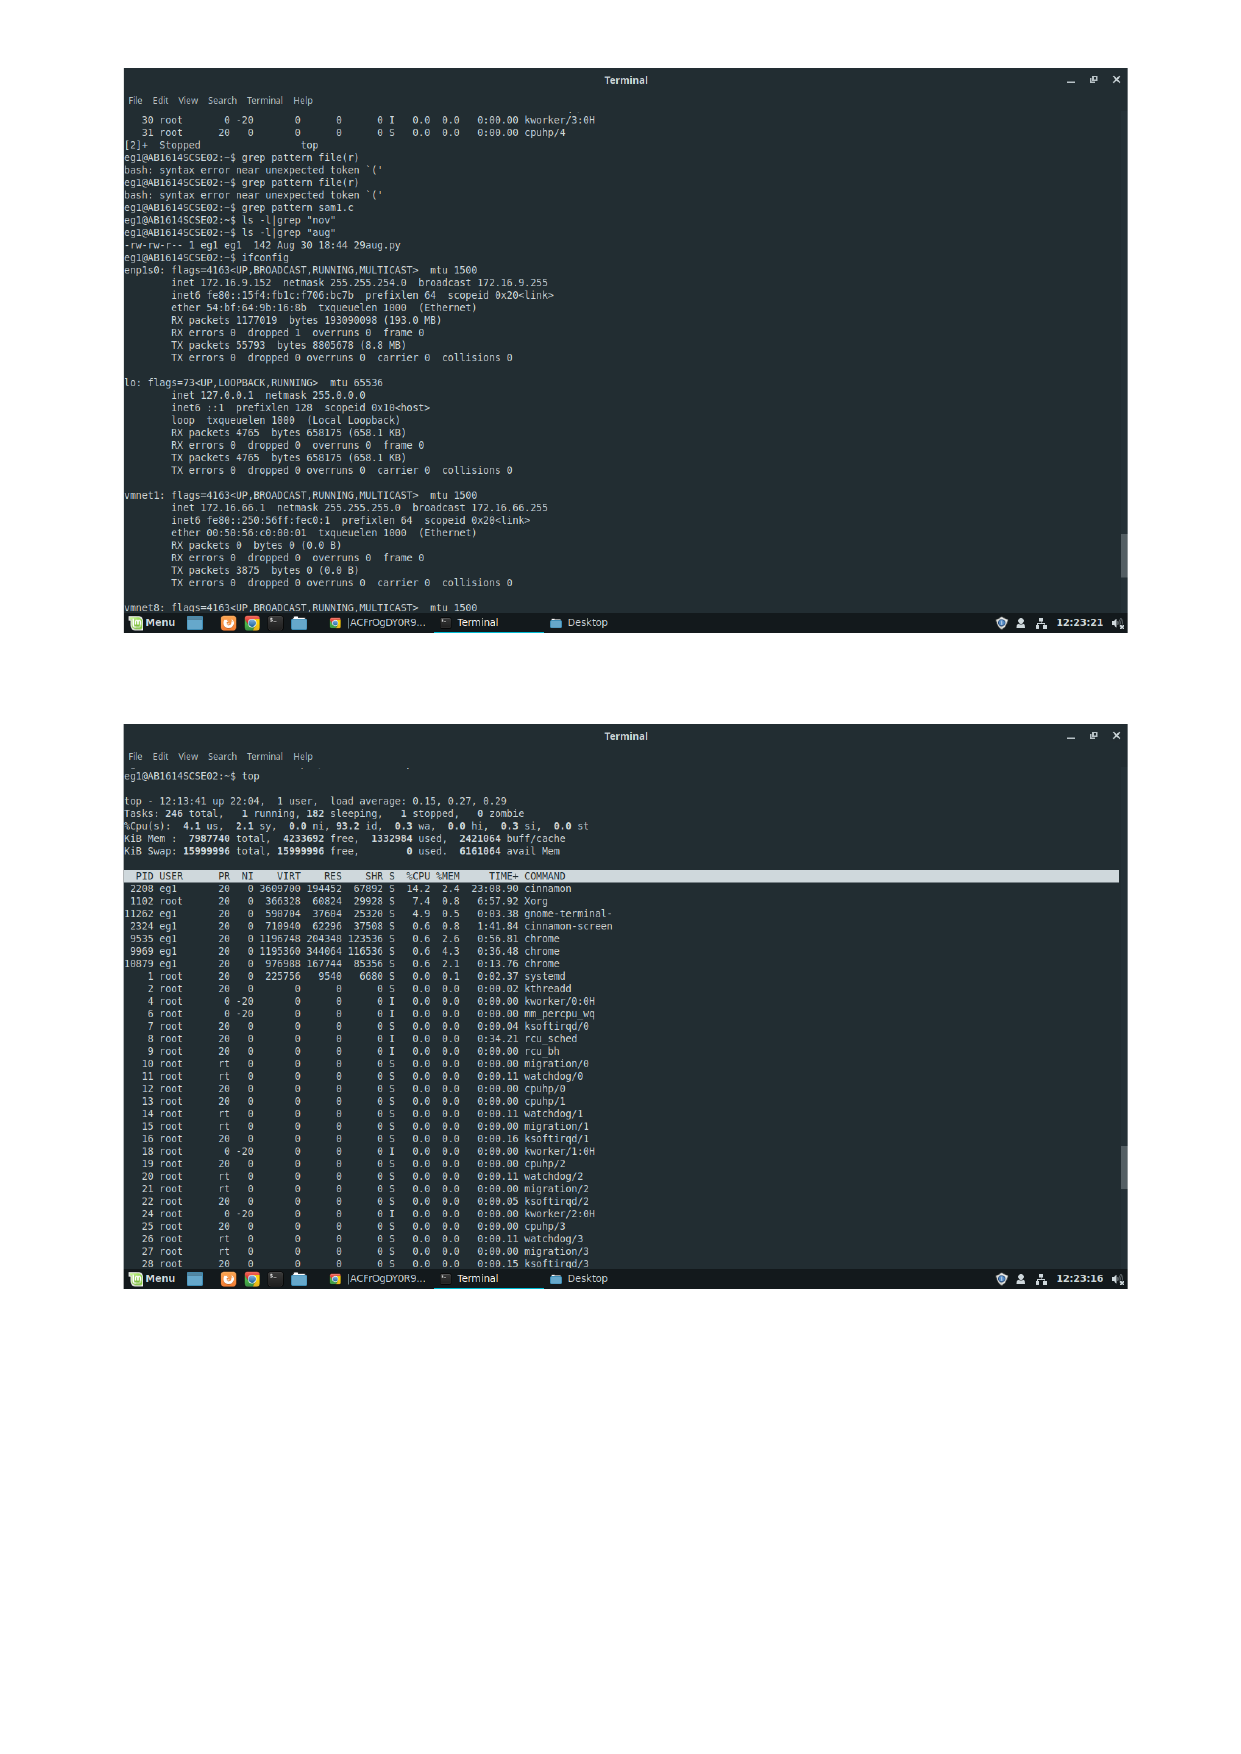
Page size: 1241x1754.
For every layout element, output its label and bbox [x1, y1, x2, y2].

picture [123, 68, 1128, 633]
picture [123, 724, 1128, 1289]
